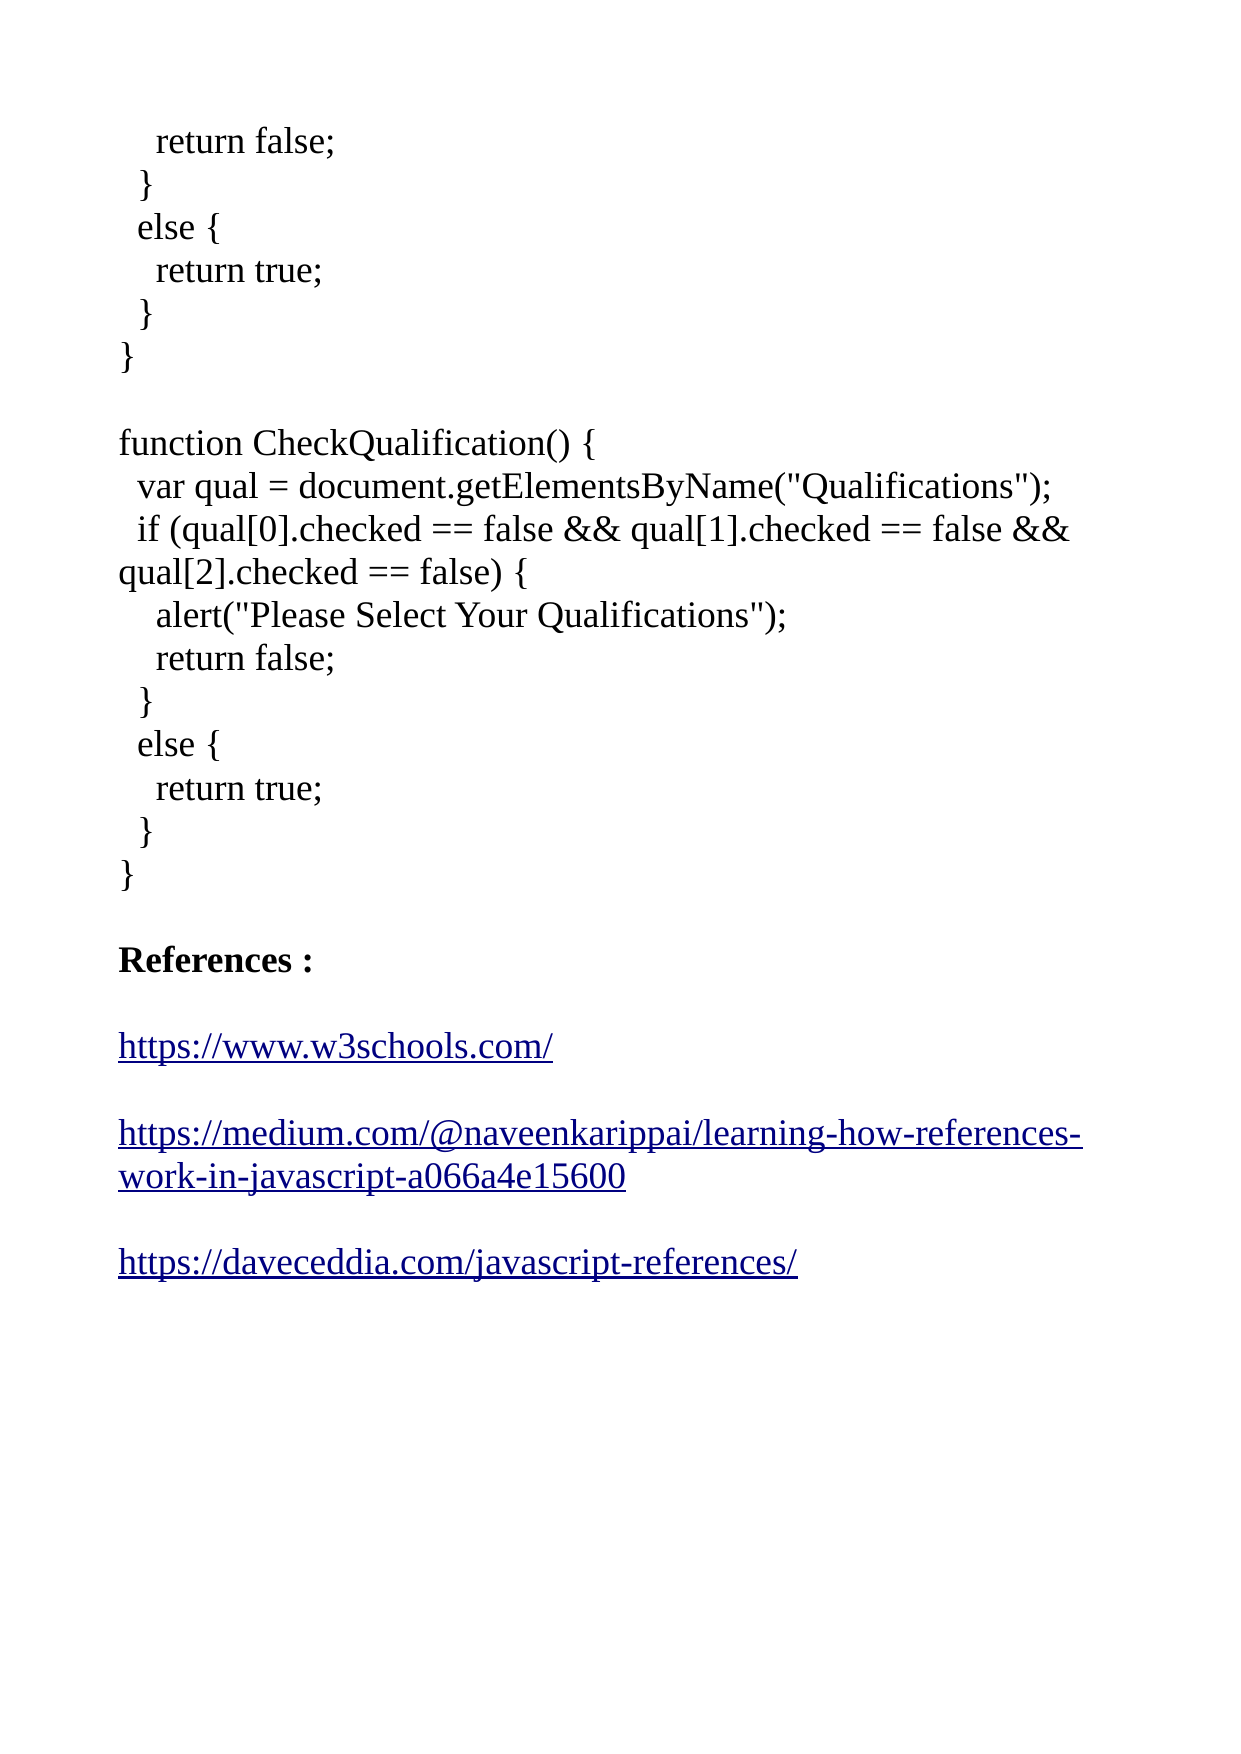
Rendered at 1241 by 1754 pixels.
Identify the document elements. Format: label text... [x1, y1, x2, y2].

text } [118, 334, 1122, 377]
text https://medium.com/@naveenkarippai/learning-how-references-work-in-javascript-a066a4e15600 [118, 1110, 1122, 1196]
text } [118, 291, 1122, 334]
text https://www.w3schools.com/ [118, 1024, 1122, 1067]
text return false; [118, 636, 1122, 679]
text } [118, 679, 1122, 722]
text return true; [118, 247, 1122, 291]
text } [118, 808, 1122, 851]
text else { [118, 204, 1122, 247]
text References : [118, 937, 1122, 981]
text var qual = document.getElementsByName("Qualifications"); [118, 463, 1122, 506]
text return false; [118, 118, 1122, 161]
text https://daveceddia.com/javascript-references/ [118, 1239, 1122, 1282]
text function CheckQualification() { [118, 420, 1122, 463]
text if (qual[0].checked == false && qual[1].checked == false && qual[2].checked == false) { [118, 506, 1122, 592]
text return true; [118, 765, 1122, 808]
text alert("Please Select Your Qualifications"); [118, 592, 1122, 636]
text } [118, 851, 1122, 894]
text } [118, 161, 1122, 204]
text else { [118, 722, 1122, 765]
